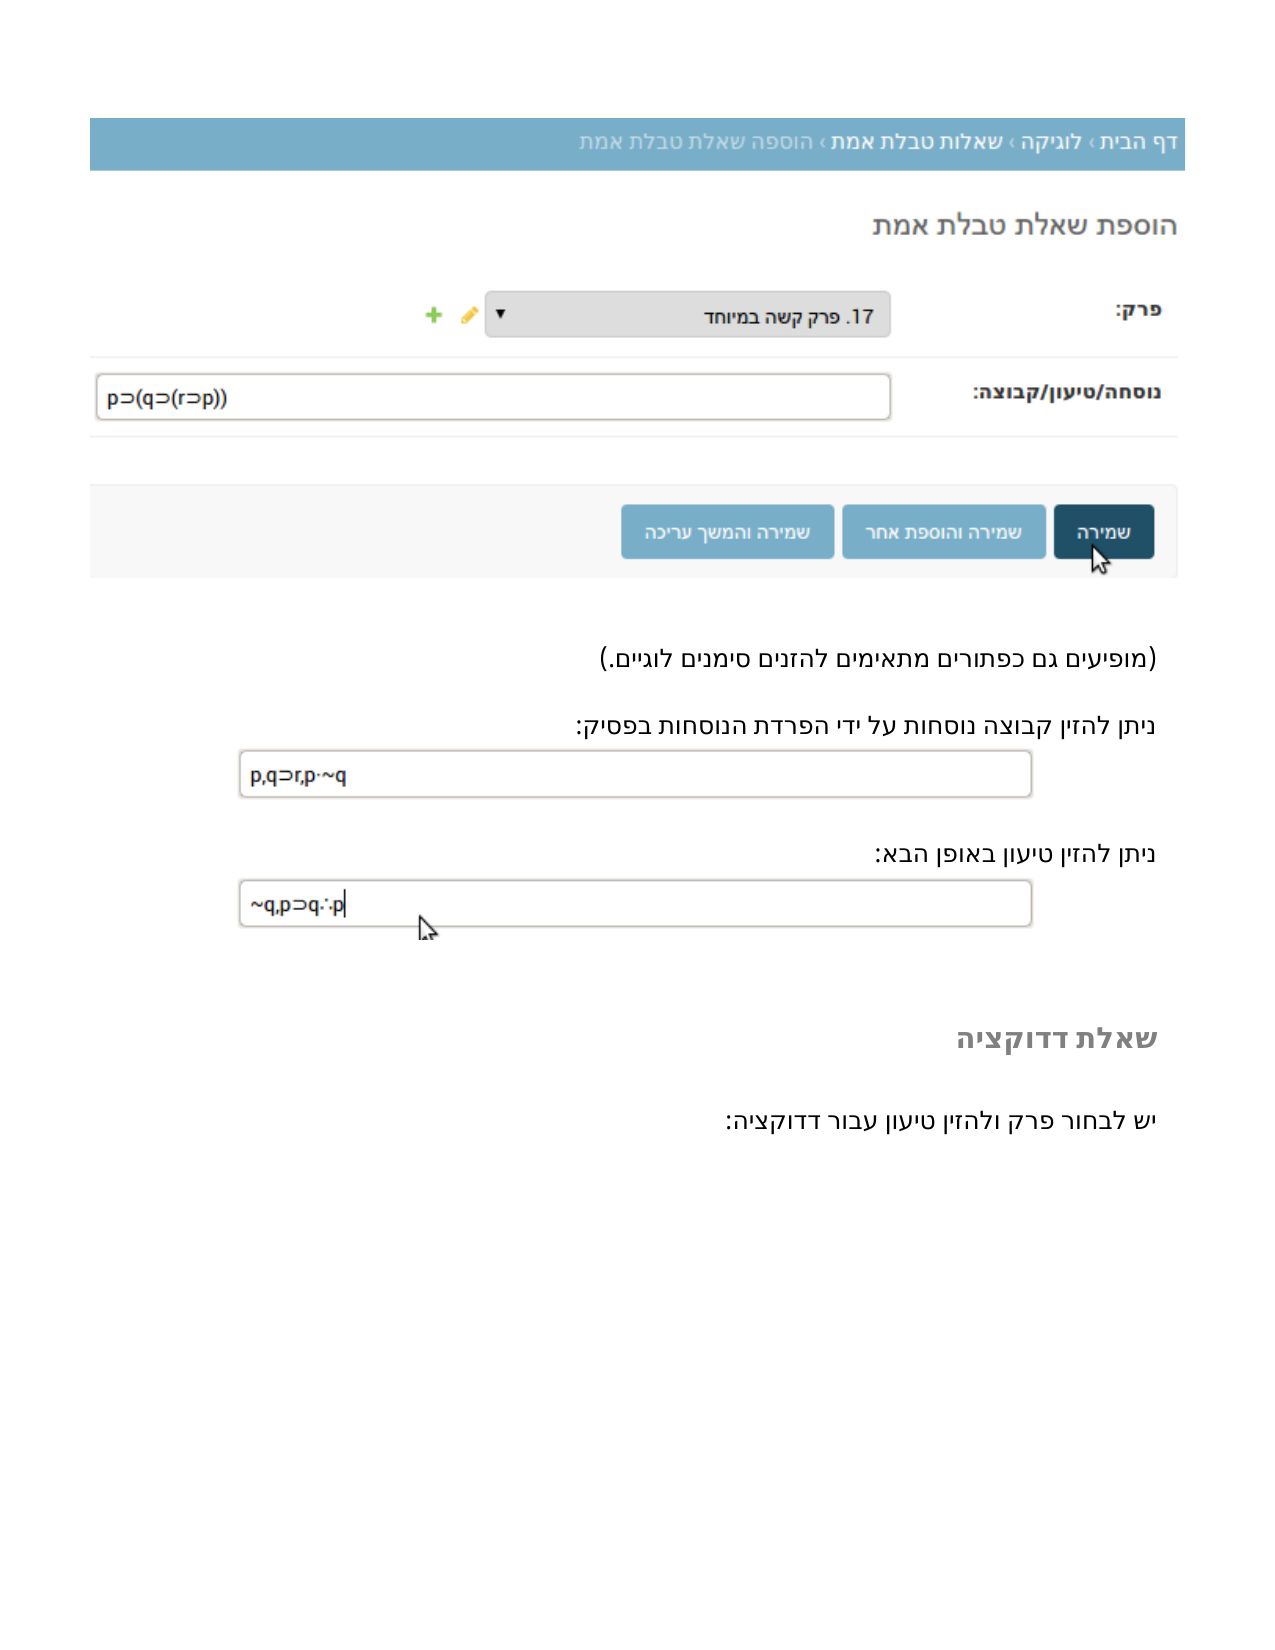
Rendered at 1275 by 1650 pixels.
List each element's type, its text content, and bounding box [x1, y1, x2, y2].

picture [230, 872, 1045, 940]
picture [90, 118, 1186, 578]
text (מופיעים גם כפתורים מתאימים להזנים סימנים לוגיים.) [118, 645, 1157, 678]
text יש לבחור פרק ולהזין טיעון עבור דדוקציה: [118, 1107, 1157, 1139]
text ניתן להזין קבוצה נוסחות על ידי הפרדת הנוסחות בפסיק: [118, 712, 1157, 744]
text ניתן להזין טיעון באופן הבא: [118, 839, 1157, 872]
subtitle שאלת דדוקציה [118, 1022, 1157, 1060]
picture [227, 744, 1048, 806]
